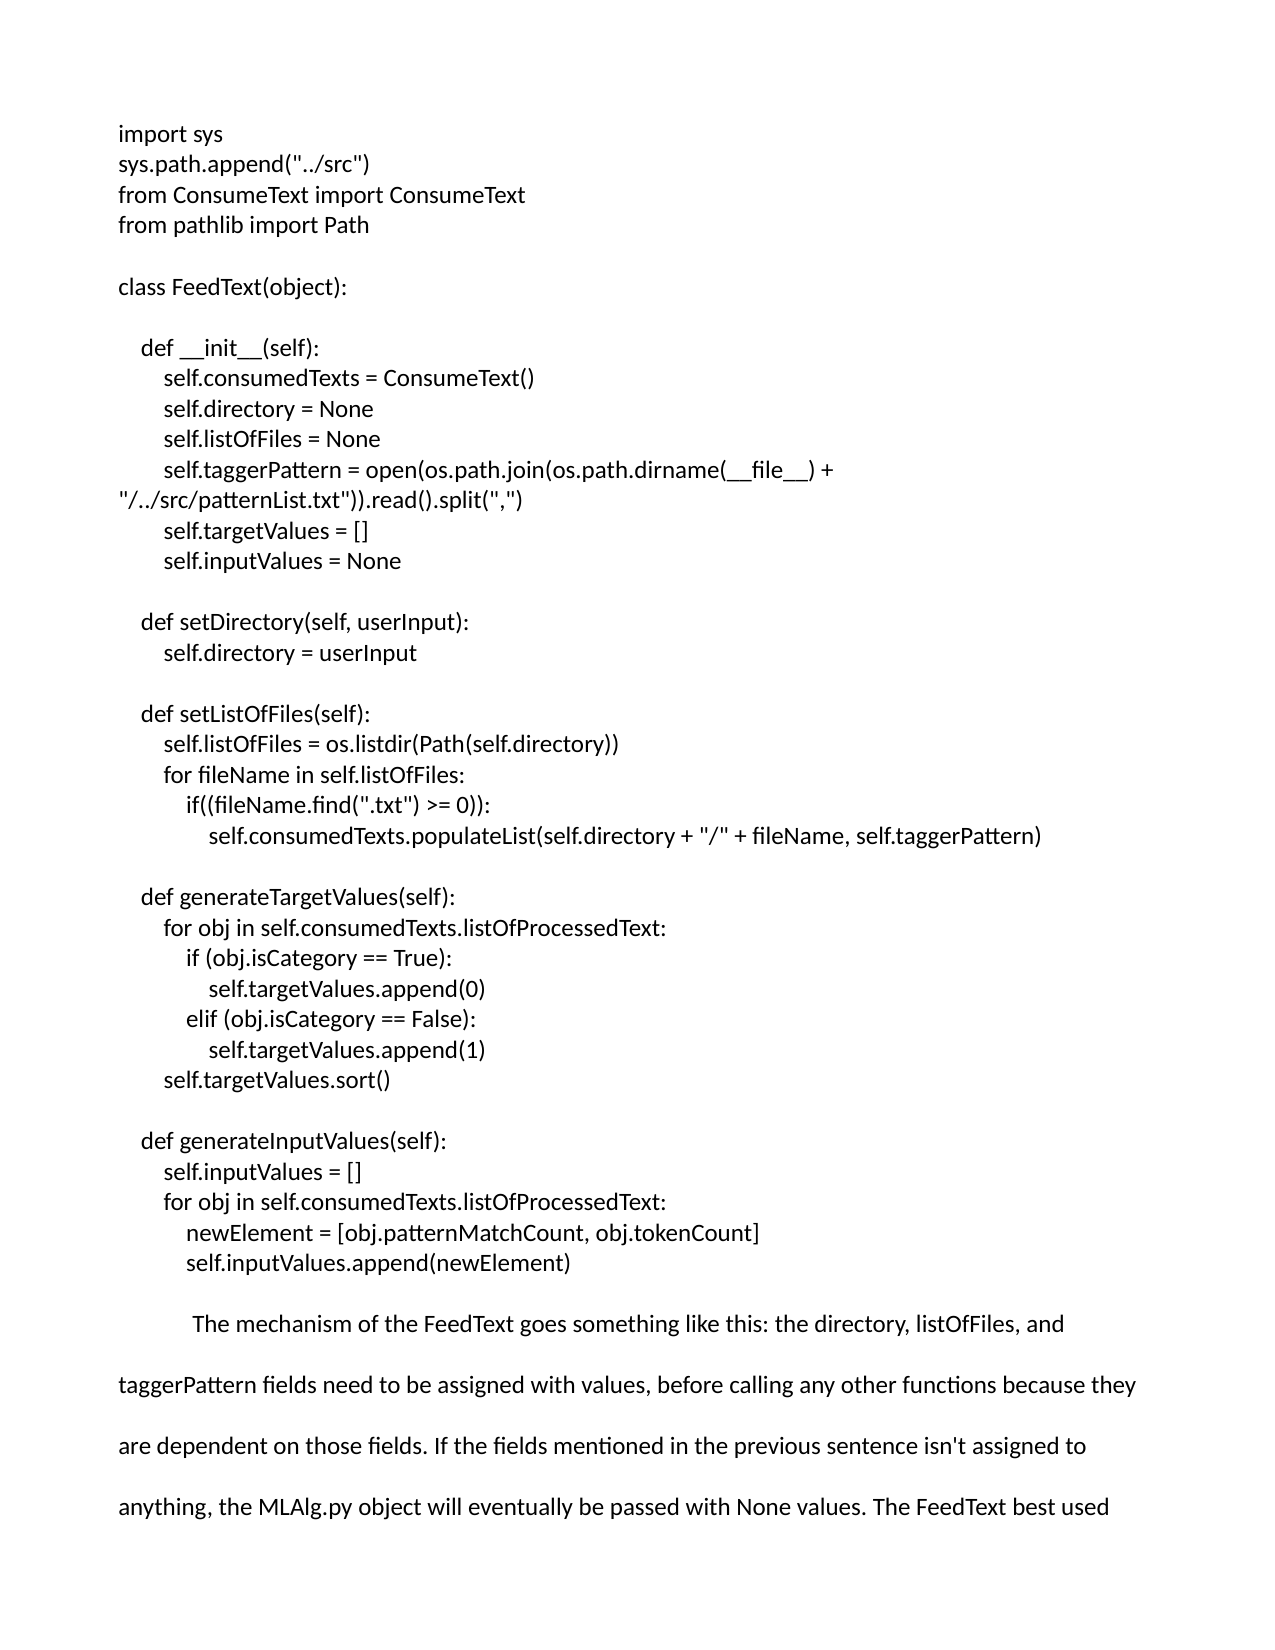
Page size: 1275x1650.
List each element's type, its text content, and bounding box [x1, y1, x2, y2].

text self.targetValues.append(1) [118, 1034, 1157, 1064]
text self.targetValues.sort() [118, 1064, 1157, 1095]
text def generateInputValues(self): [118, 1125, 1157, 1156]
text self.inputValues = None [118, 545, 1157, 576]
text def generateTargetValues(self): [118, 881, 1157, 912]
text elif (obj.isCategory == False): [118, 1003, 1157, 1034]
text self.taggerPattern = open(os.path.join(os.path.dirname(__file__) + "/../src/patternList.txt")).read().split(",") [118, 454, 1157, 515]
text import sys [118, 118, 1157, 149]
text def __init__(self): [118, 332, 1157, 362]
text The mechanism of the FeedText goes something like this: the directory, listOfFiles, and taggerPattern fields need to be assigned with values, before calling any other functions because they are dependent on those fields. If the fields mentioned in the previous sentence isn't assigned to anything, the MLAlg.py object will eventually be passed with None values. The FeedText best used [118, 1308, 1157, 1522]
text def setListOfFiles(self): [118, 698, 1157, 728]
text self.listOfFiles = None [118, 423, 1157, 454]
text self.consumedTexts = ConsumeText() [118, 362, 1157, 393]
text self.listOfFiles = os.listdir(Path(self.directory)) [118, 728, 1157, 759]
text if((fileName.find(".txt") >= 0)): [118, 789, 1157, 820]
text for obj in self.consumedTexts.listOfProcessedText: [118, 1186, 1157, 1217]
text from ConsumeText import ConsumeText [118, 179, 1157, 210]
text self.inputValues = [] [118, 1156, 1157, 1186]
text self.targetValues = [] [118, 515, 1157, 545]
text self.inputValues.append(newElement) [118, 1247, 1157, 1278]
text self.targetValues.append(0) [118, 973, 1157, 1003]
text self.directory = userInput [118, 637, 1157, 667]
text self.consumedTexts.populateList(self.directory + "/" + fileName, self.taggerPattern) [118, 820, 1157, 851]
text newElement = [obj.patternMatchCount, obj.tokenCount] [118, 1217, 1157, 1247]
text for fileName in self.listOfFiles: [118, 759, 1157, 789]
text def setDirectory(self, userInput): [118, 606, 1157, 637]
text from pathlib import Path [118, 210, 1157, 240]
text sys.path.append("../src") [118, 149, 1157, 179]
text self.directory = None [118, 393, 1157, 423]
text if (obj.isCategory == True): [118, 942, 1157, 973]
text class FeedText(object): [118, 271, 1157, 301]
text for obj in self.consumedTexts.listOfProcessedText: [118, 912, 1157, 942]
